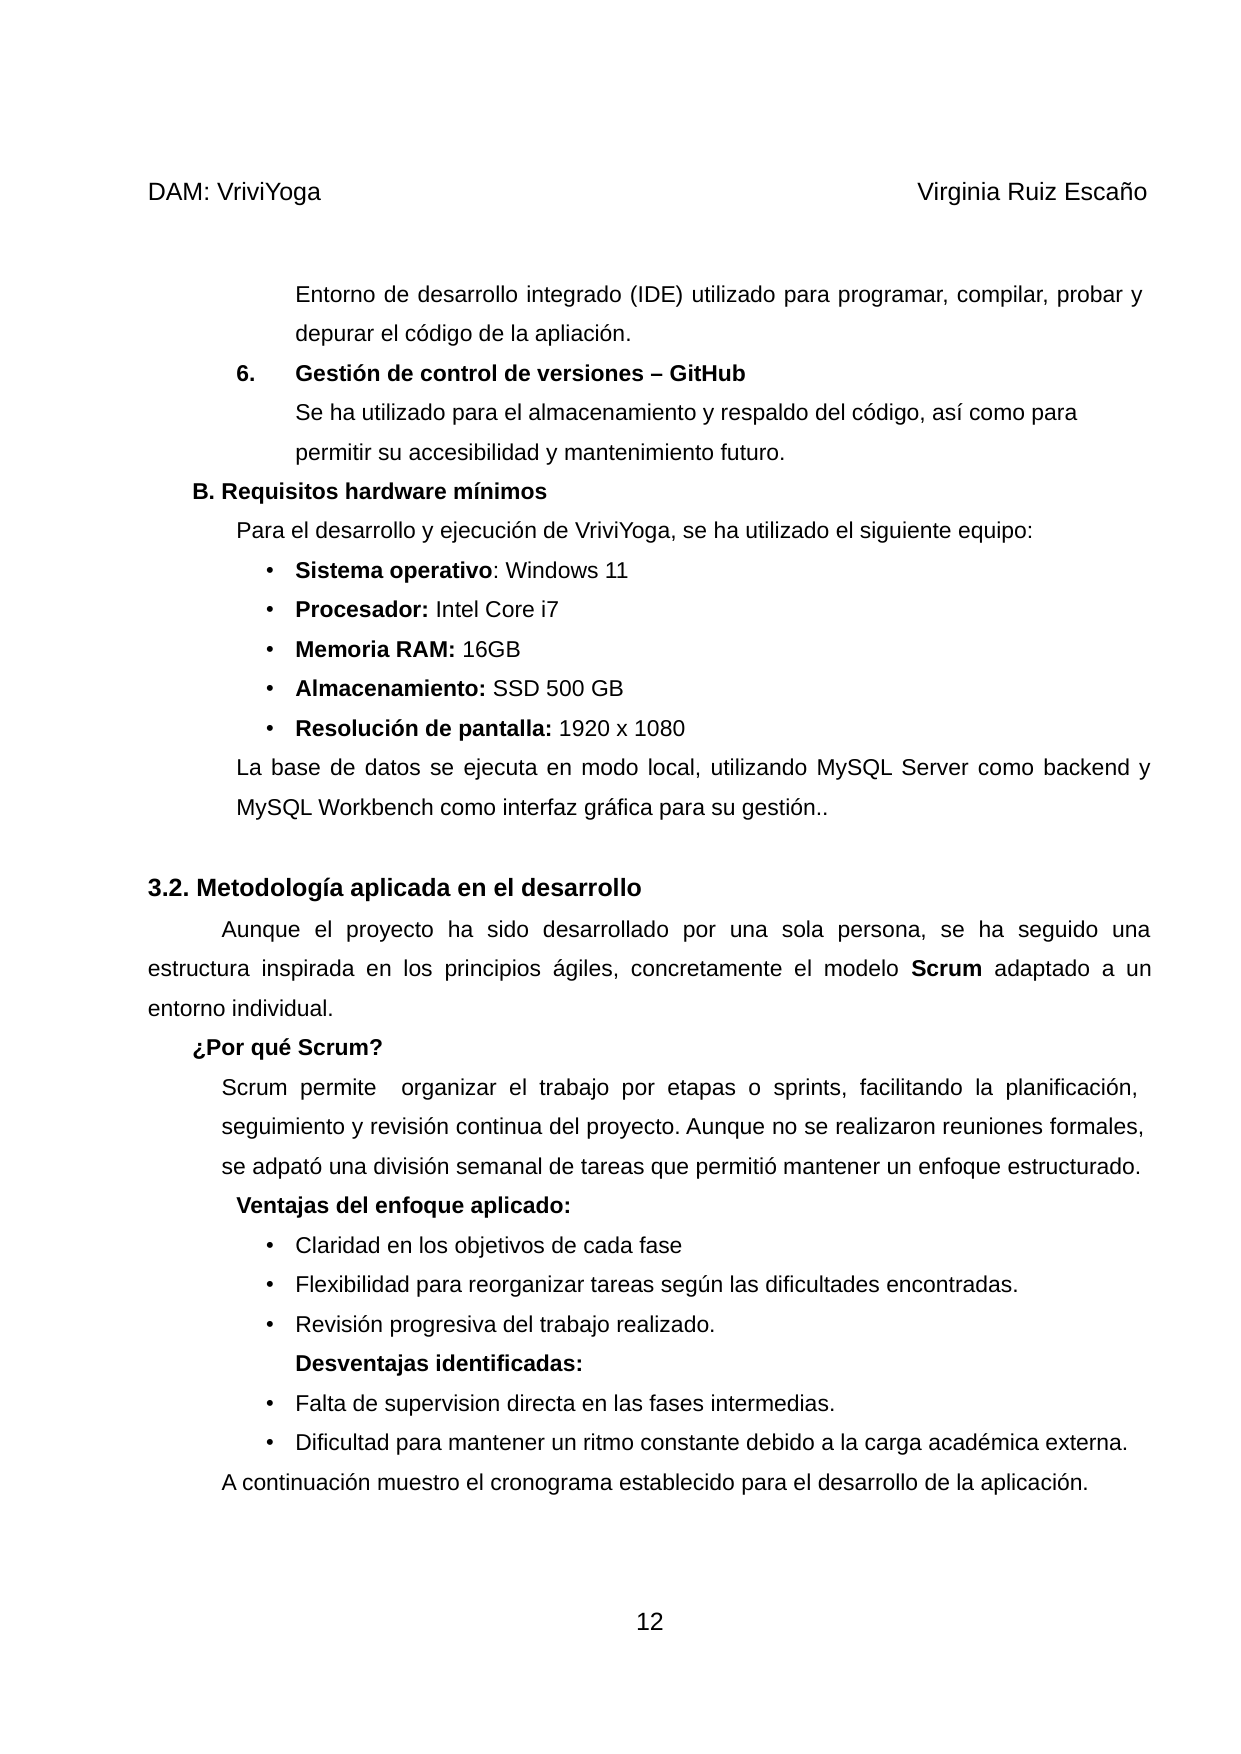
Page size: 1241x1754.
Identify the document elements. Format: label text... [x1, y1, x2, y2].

text Se ha utilizado para el almacenamiento y respaldo del código, así como para permitir su accesibilidad y mantenimiento futuro. [148, 399, 1152, 465]
text La base de datos se ejecuta en modo local, utilizando MySQL Server como backend y MySQL Workbench como interfaz gráfica para su gestión.. [236, 754, 1152, 820]
list Flexibilidad para reorganizar tareas según las dificultades encontradas. [266, 1271, 1152, 1297]
list Procesador: Intel Core i7 [266, 596, 1152, 623]
list Gestión de control de versiones – GitHub [236, 359, 1152, 386]
list Sistema operativo: Windows 11 [266, 557, 1152, 583]
text B. Requisitos hardware mínimos [192, 478, 1152, 504]
list Falta de supervision directa en las fases intermedias. [266, 1389, 1152, 1416]
text Entorno de desarrollo integrado (IDE) utilizado para programar, compilar, probar y depurar el código de la apliación. [148, 281, 1152, 346]
text Para el desarrollo y ejecución de VriviYoga, se ha utilizado el siguiente equipo: [236, 517, 1152, 544]
list Almacenamiento: SSD 500 GB [266, 675, 1152, 702]
list Memoria RAM: 16GB [266, 636, 1152, 662]
text Desventajas identificadas: [236, 1350, 1152, 1376]
text ¿Por qué Scrum? [192, 1034, 1152, 1061]
list Revisión progresiva del trabajo realizado. [266, 1311, 1152, 1337]
subtitle 3.2. Metodología aplicada en el desarrollo [148, 873, 1152, 901]
text Scrum permite organizar el trabajo por etapas o sprints, facilitando la planificación, seguimiento y revisión continua del proyecto. Aunque no se realizaron reuniones formales, se adpató una división semanal de tareas que permitió mantener un enfoque estructurado. [148, 1074, 1152, 1179]
text A continuación muestro el cronograma establecido para el desarrollo de la aplicación. [148, 1468, 1152, 1495]
list Claridad en los objetivos de cada fase [266, 1232, 1152, 1258]
subtitle Aunque el proyecto ha sido desarrollado por una sola persona, se ha seguido una estructura inspirada en los principios ágiles, concretamente el modelo Scrum adaptado a un entorno individual. [148, 916, 1152, 1021]
list Resolución de pantalla: 1920 x 1080 [266, 715, 1152, 741]
text Ventajas del enfoque aplicado: [236, 1192, 1152, 1218]
list Dificultad para mantener un ritmo constante debido a la carga académica externa. [266, 1429, 1152, 1455]
